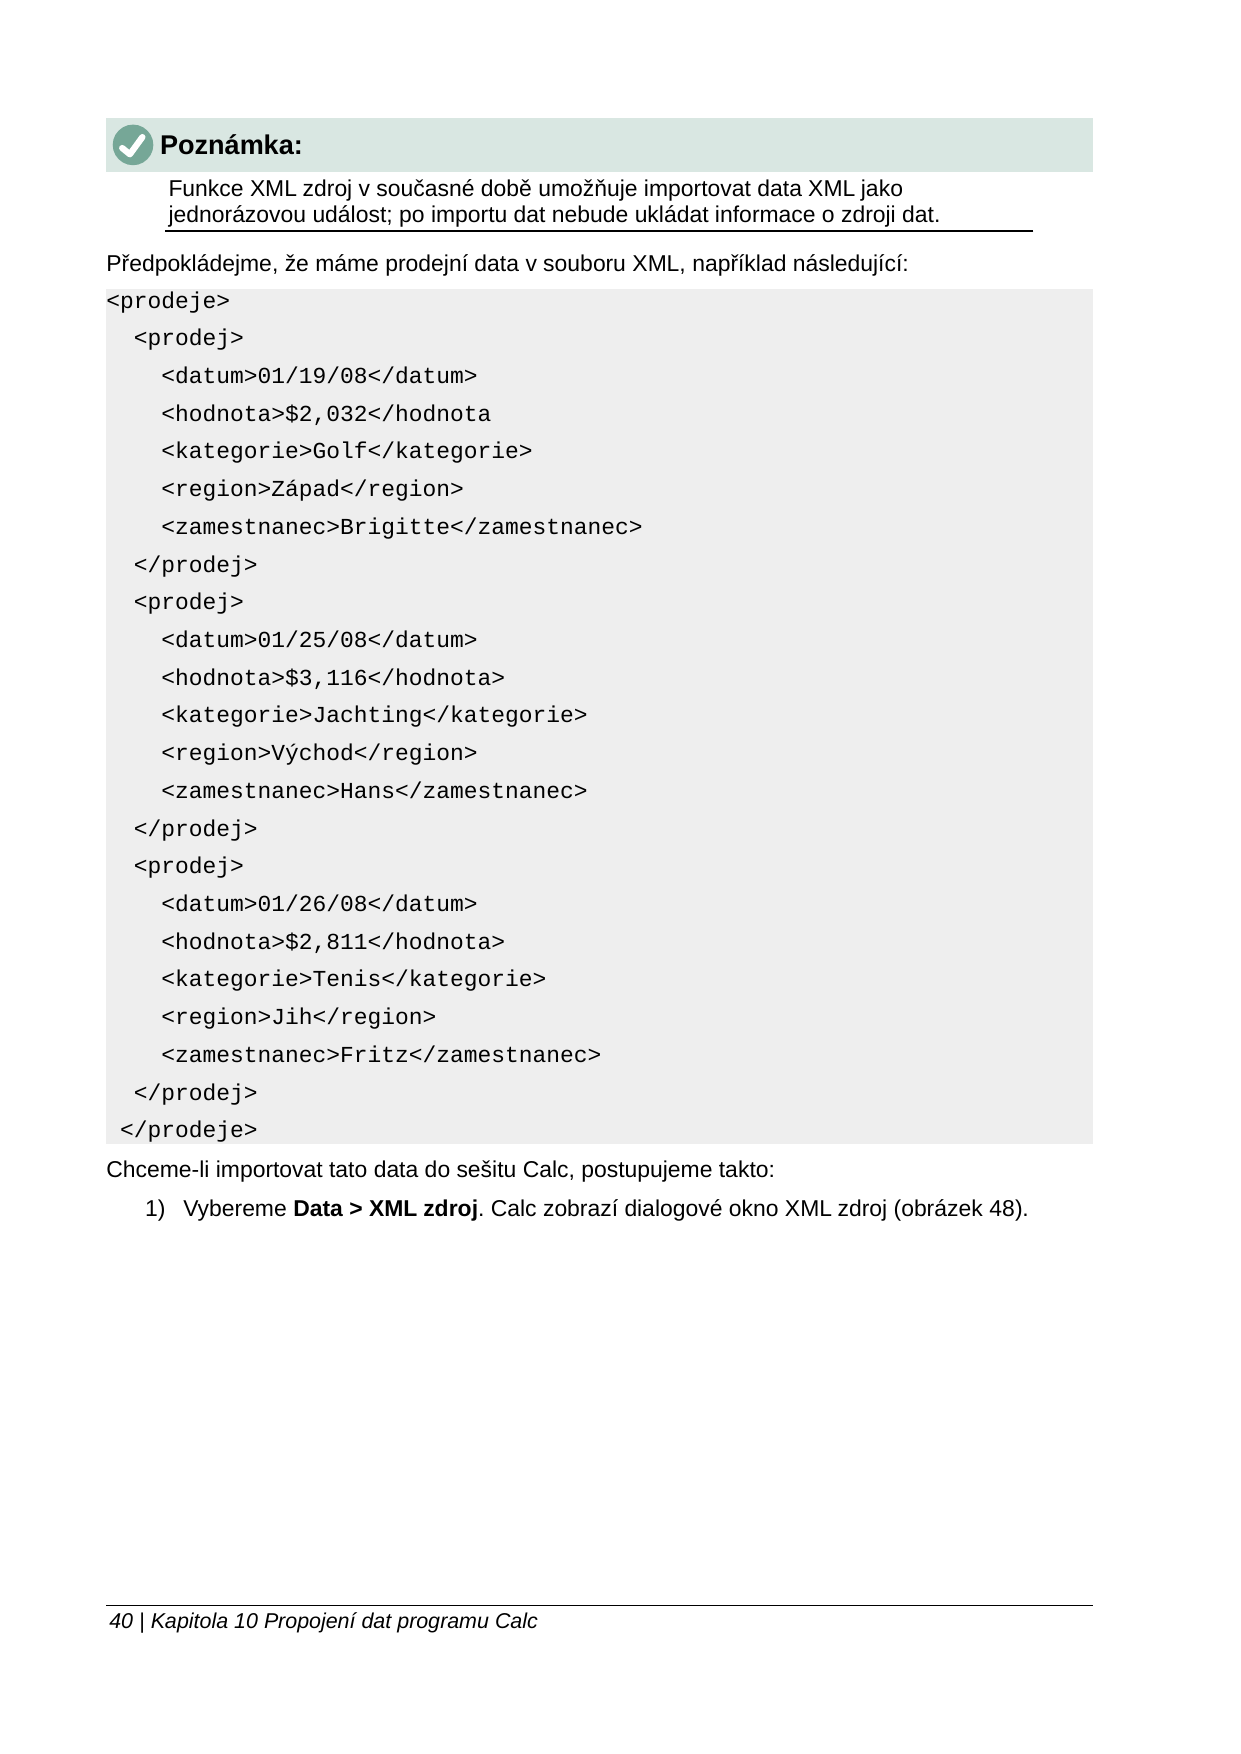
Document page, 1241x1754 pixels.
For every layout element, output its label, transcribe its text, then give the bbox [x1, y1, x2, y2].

text <region>Západ</region> [106, 477, 1093, 503]
text <hodnota>$3,116</hodnota> [106, 666, 1093, 692]
text <region>Východ</region> [106, 741, 1093, 767]
text <zamestnanec>Hans</zamestnanec> [106, 779, 1093, 805]
text <prodej> [106, 327, 1093, 353]
text <zamestnanec>Fritz</zamestnanec> [106, 1043, 1093, 1069]
text </prodeje> [106, 1118, 1093, 1144]
text Předpokládejme, že máme prodejní data v souboru XML, například následující: [106, 250, 1093, 276]
text </prodej> [106, 553, 1093, 579]
text <prodej> [106, 854, 1093, 881]
text </prodej> [106, 1081, 1093, 1107]
text <kategorie>Golf</kategorie> [106, 440, 1093, 466]
text <prodej> [106, 591, 1093, 617]
text </prodej> [106, 817, 1093, 843]
text <datum>01/26/08</datum> [106, 892, 1093, 918]
text <kategorie>Tenis</kategorie> [106, 968, 1093, 994]
text <region>Jih</region> [106, 1005, 1093, 1031]
text <hodnota>$2,032</hodnota [106, 402, 1093, 428]
list Vybereme Data > XML zdroj. Calc zobrazí dialogové okno XML zdroj (obrázek 48). [165, 1195, 1093, 1221]
text <hodnota>$2,811</hodnota> [106, 930, 1093, 956]
subtitle Poznámka: [106, 118, 1093, 172]
text <kategorie>Jachting</kategorie> [106, 704, 1093, 730]
text <prodeje> [106, 289, 1093, 315]
text <datum>01/25/08</datum> [106, 628, 1093, 654]
text Chceme-li importovat tato data do sešitu Calc, postupujeme takto: [106, 1156, 1093, 1183]
text Funkce XML zdroj v současné době umožňuje importovat data XML jako jednorázovou událost; po importu dat nebude ukládat informace o zdroji dat. [165, 172, 1033, 230]
text <zamestnanec>Brigitte</zamestnanec> [106, 515, 1093, 541]
text <datum>01/19/08</datum> [106, 364, 1093, 390]
